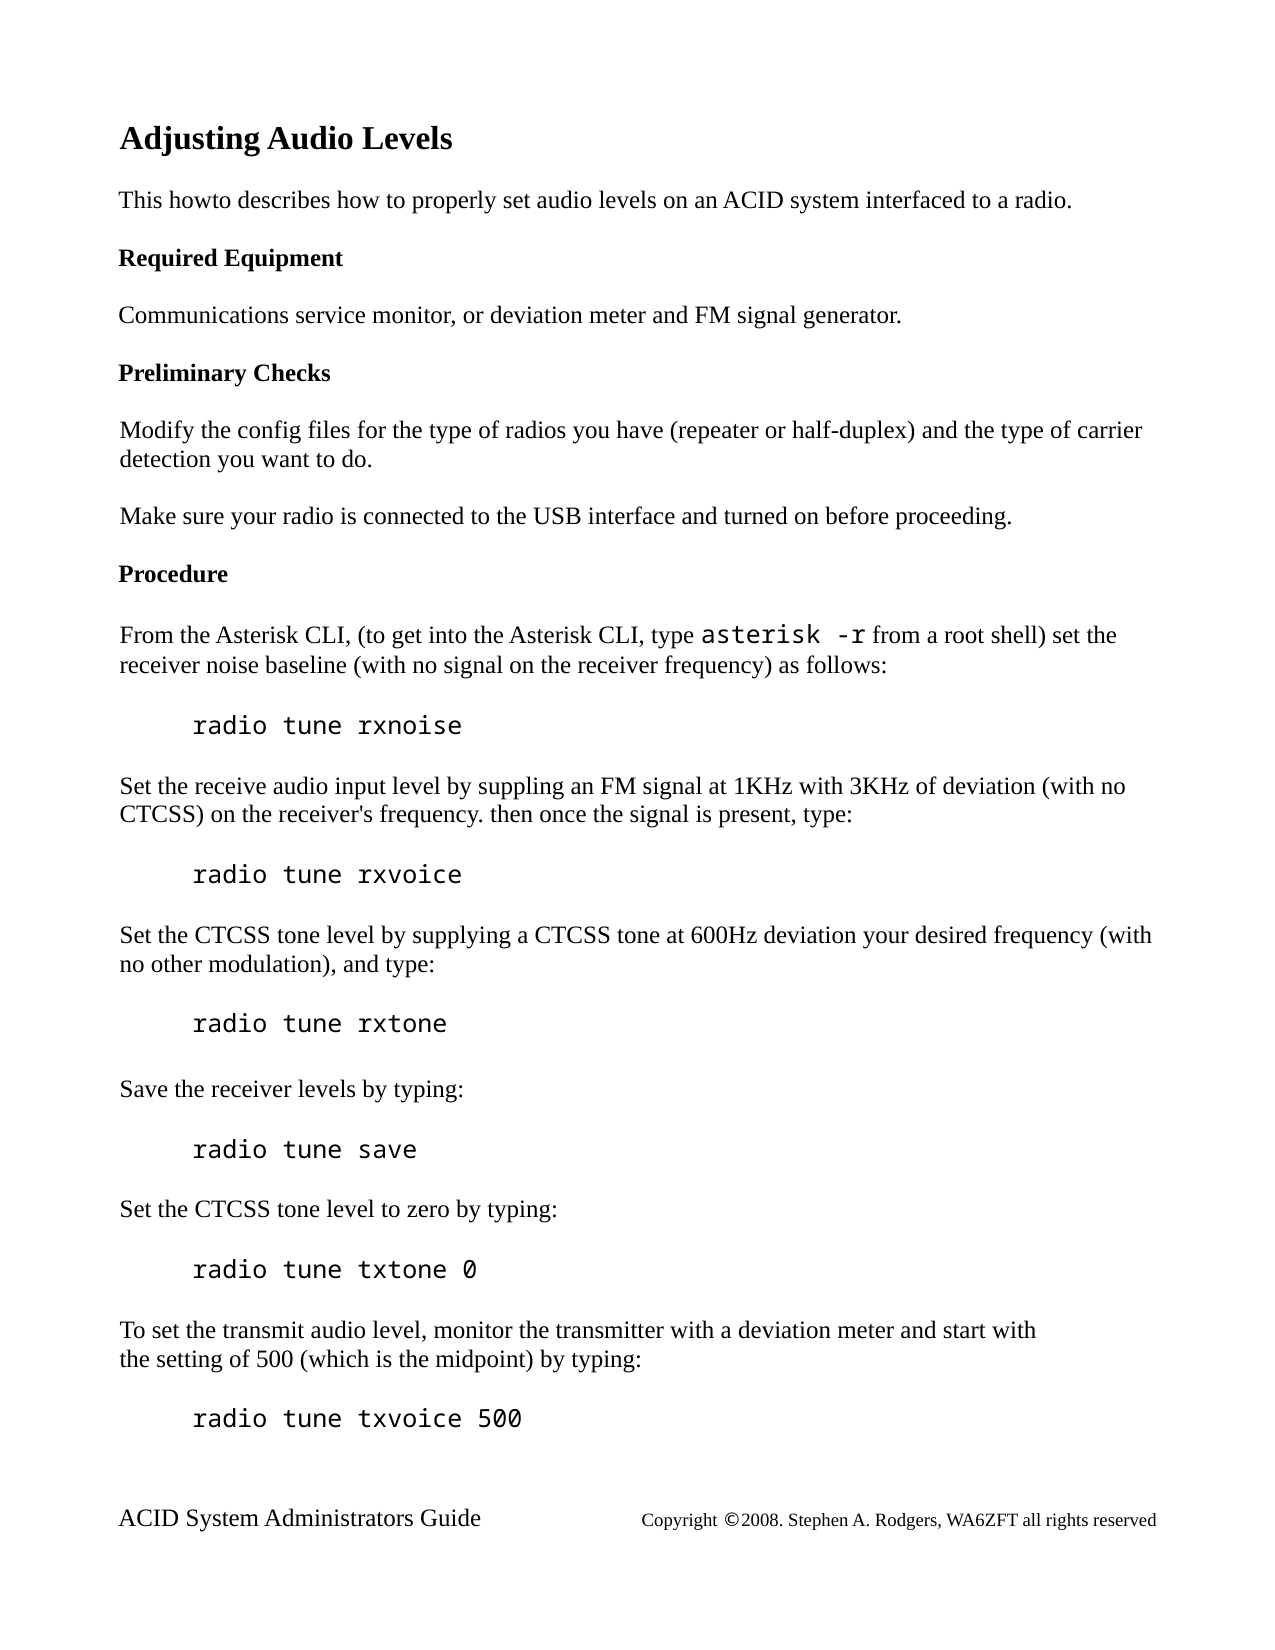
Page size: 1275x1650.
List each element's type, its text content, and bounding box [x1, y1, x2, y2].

list the setting of 500 (which is the midpoint) by typing: [82, 1344, 1157, 1372]
text Required Equipment [118, 243, 1157, 271]
text Communications service monitor, or deviation meter and FM signal generator. [118, 300, 1157, 329]
text Preliminary Checks [118, 358, 1157, 386]
list Set the CTCSS tone level to zero by typing: [82, 1194, 1157, 1223]
list From the Asterisk CLI, (to get into the Asterisk CLI, type asterisk -r from a root shell) set the receiver noise baseline (with no signal on the receiver frequency) as follows: [82, 616, 1157, 679]
list Make sure your radio is connected to the USB interface and turned on before proceeding. [82, 501, 1157, 530]
list Modify the config files for the type of radios you have (repeater or half-duplex) and the type of carrier detection you want to do. [82, 415, 1157, 473]
list Adjusting Audio Levels [80, 118, 1157, 156]
text radio tune save [118, 1132, 1157, 1166]
list Set the CTCSS tone level by supplying a CTCSS tone at 600Hz deviation your desired frequency (with no other modulation), and type: [82, 920, 1157, 977]
text radio tune rxnoise [118, 708, 1157, 742]
text radio tune txvoice 500 [118, 1401, 1157, 1435]
list Set the receive audio input level by suppling an FM signal at 1KHz with 3KHz of deviation (with no CTCSS) on the receiver's frequency. then once the signal is present, type: [82, 771, 1157, 828]
text radio tune rxtone [118, 1006, 1157, 1040]
text Procedure [118, 559, 1157, 588]
list Save the receiver levels by typing: [82, 1074, 1157, 1103]
list To set the transmit audio level, monitor the transmitter with a deviation meter and start with [82, 1315, 1157, 1344]
text radio tune rxvoice [118, 857, 1157, 891]
text radio tune txtone 0 [118, 1252, 1157, 1286]
text This howto describes how to properly set audio levels on an ACID system interfaced to a radio. [118, 185, 1157, 214]
